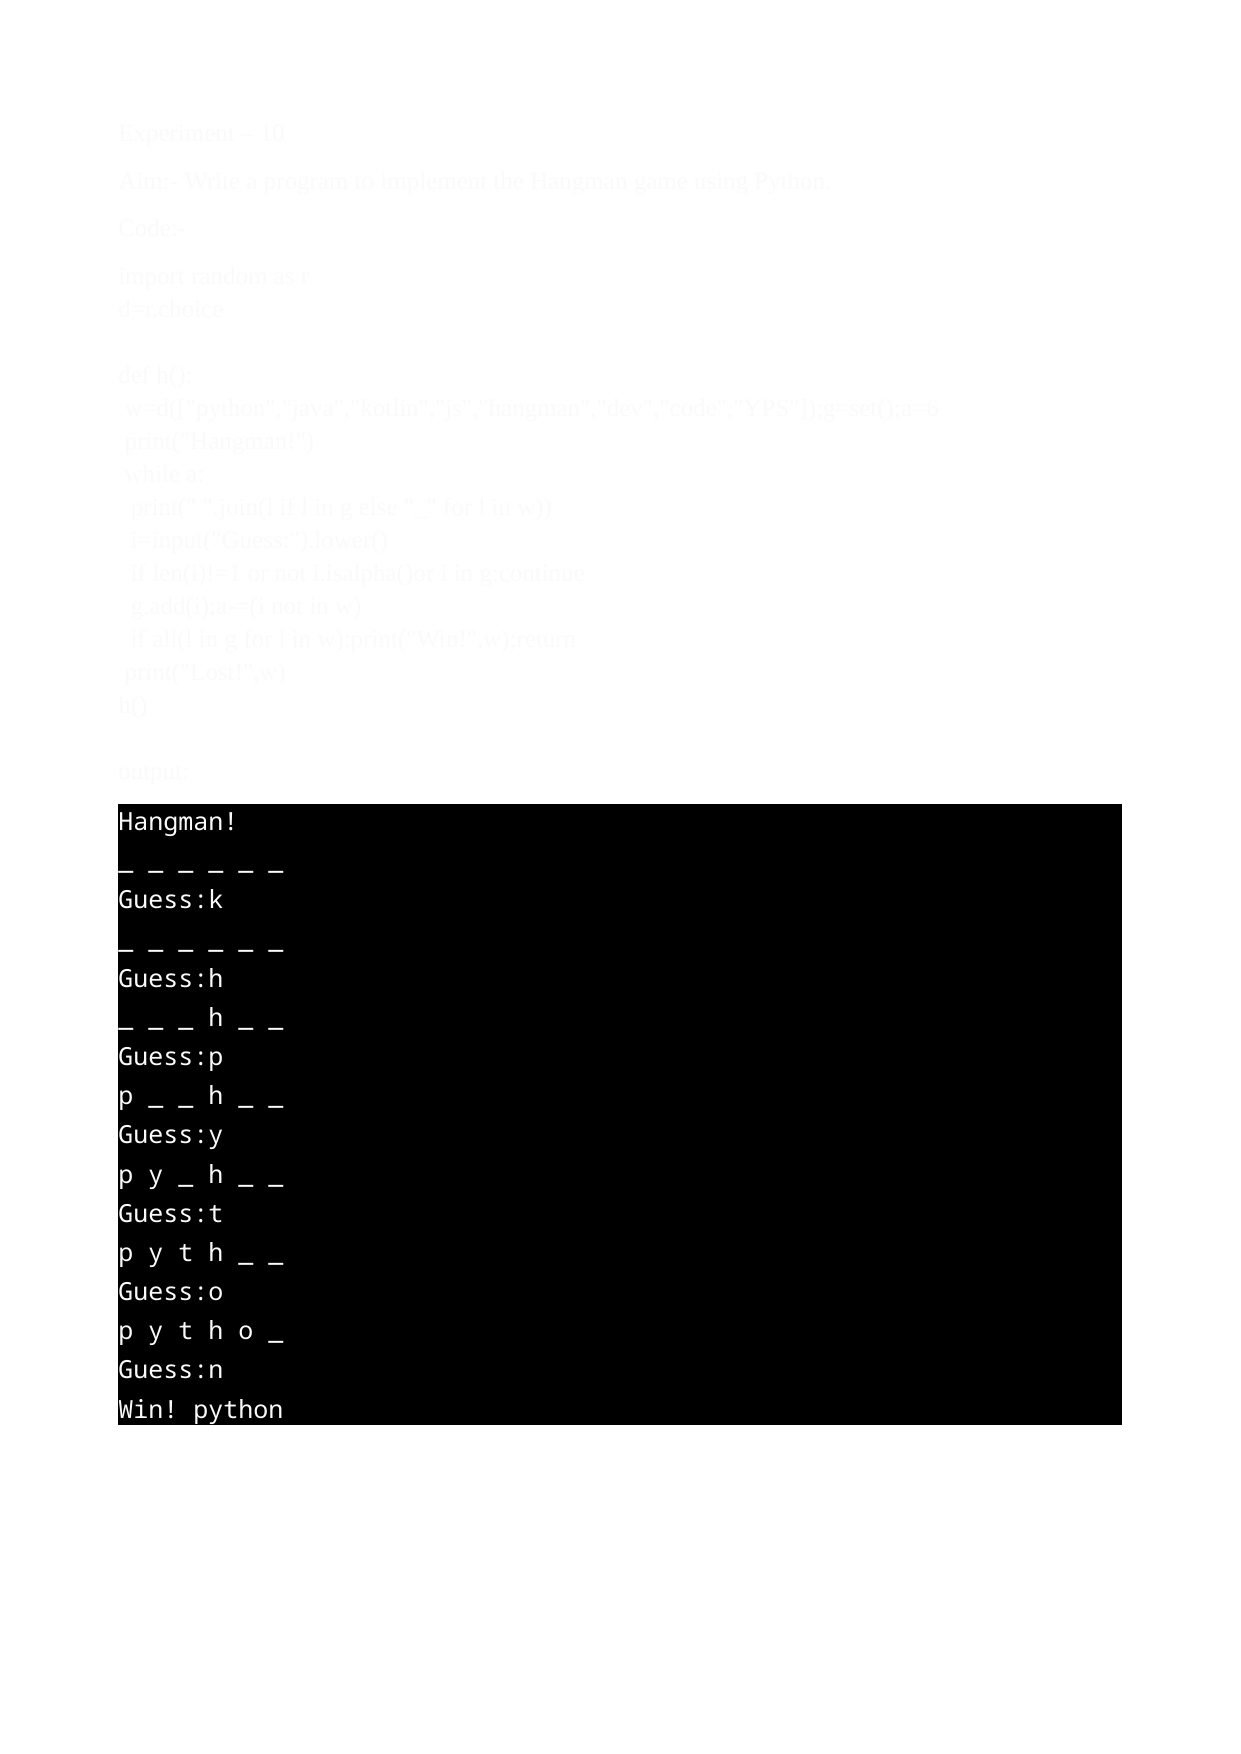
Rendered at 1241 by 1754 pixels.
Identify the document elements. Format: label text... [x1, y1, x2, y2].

text output: [118, 756, 1122, 785]
text _ _ _ _ _ _ [118, 921, 1122, 955]
text Win! python [118, 1391, 1122, 1425]
text print("Hangman!") [118, 426, 1122, 455]
text d=r.choice [118, 294, 1122, 323]
text _ _ _ _ _ _ [118, 843, 1122, 877]
text Guess:p [118, 1039, 1122, 1073]
text print(" ".join(l if l in g else "_" for l in w)) [118, 492, 1122, 521]
text Aim:- Write a program to implement the Hangman game using Python. [118, 166, 1122, 194]
text Guess:n [118, 1352, 1122, 1386]
text p _ _ h _ _ [118, 1078, 1122, 1112]
text if all(l in g for l in w):print("Win!",w);return [118, 624, 1122, 653]
text Guess:h [118, 961, 1122, 994]
text _ _ _ h _ _ [118, 1000, 1122, 1034]
text Guess:k [118, 882, 1122, 916]
text g.add(i);a-=(i not in w) [118, 591, 1122, 620]
text p y t h o _ [118, 1313, 1122, 1347]
text Guess:y [118, 1117, 1122, 1151]
text w=d(["python","java","kotlin","js","hangman","dev","code","YPS"]);g=set();a=6 [118, 393, 1122, 422]
text def h(): [118, 360, 1122, 389]
text i=input("Guess:").lower() [118, 525, 1122, 554]
text p y _ h _ _ [118, 1156, 1122, 1190]
text Guess:o [118, 1274, 1122, 1308]
text Experiment – 10 [118, 118, 1122, 147]
text Code:- [118, 213, 1122, 242]
text print("Lost!",w) [118, 657, 1122, 686]
text h() [118, 690, 1122, 719]
text import random as r [118, 261, 1122, 290]
text if len(i)!=1 or not i.isalpha()or i in g:continue [118, 558, 1122, 587]
text Guess:t [118, 1196, 1122, 1229]
text while a: [118, 459, 1122, 488]
text Hangman! [118, 804, 1122, 838]
text p y t h _ _ [118, 1235, 1122, 1269]
